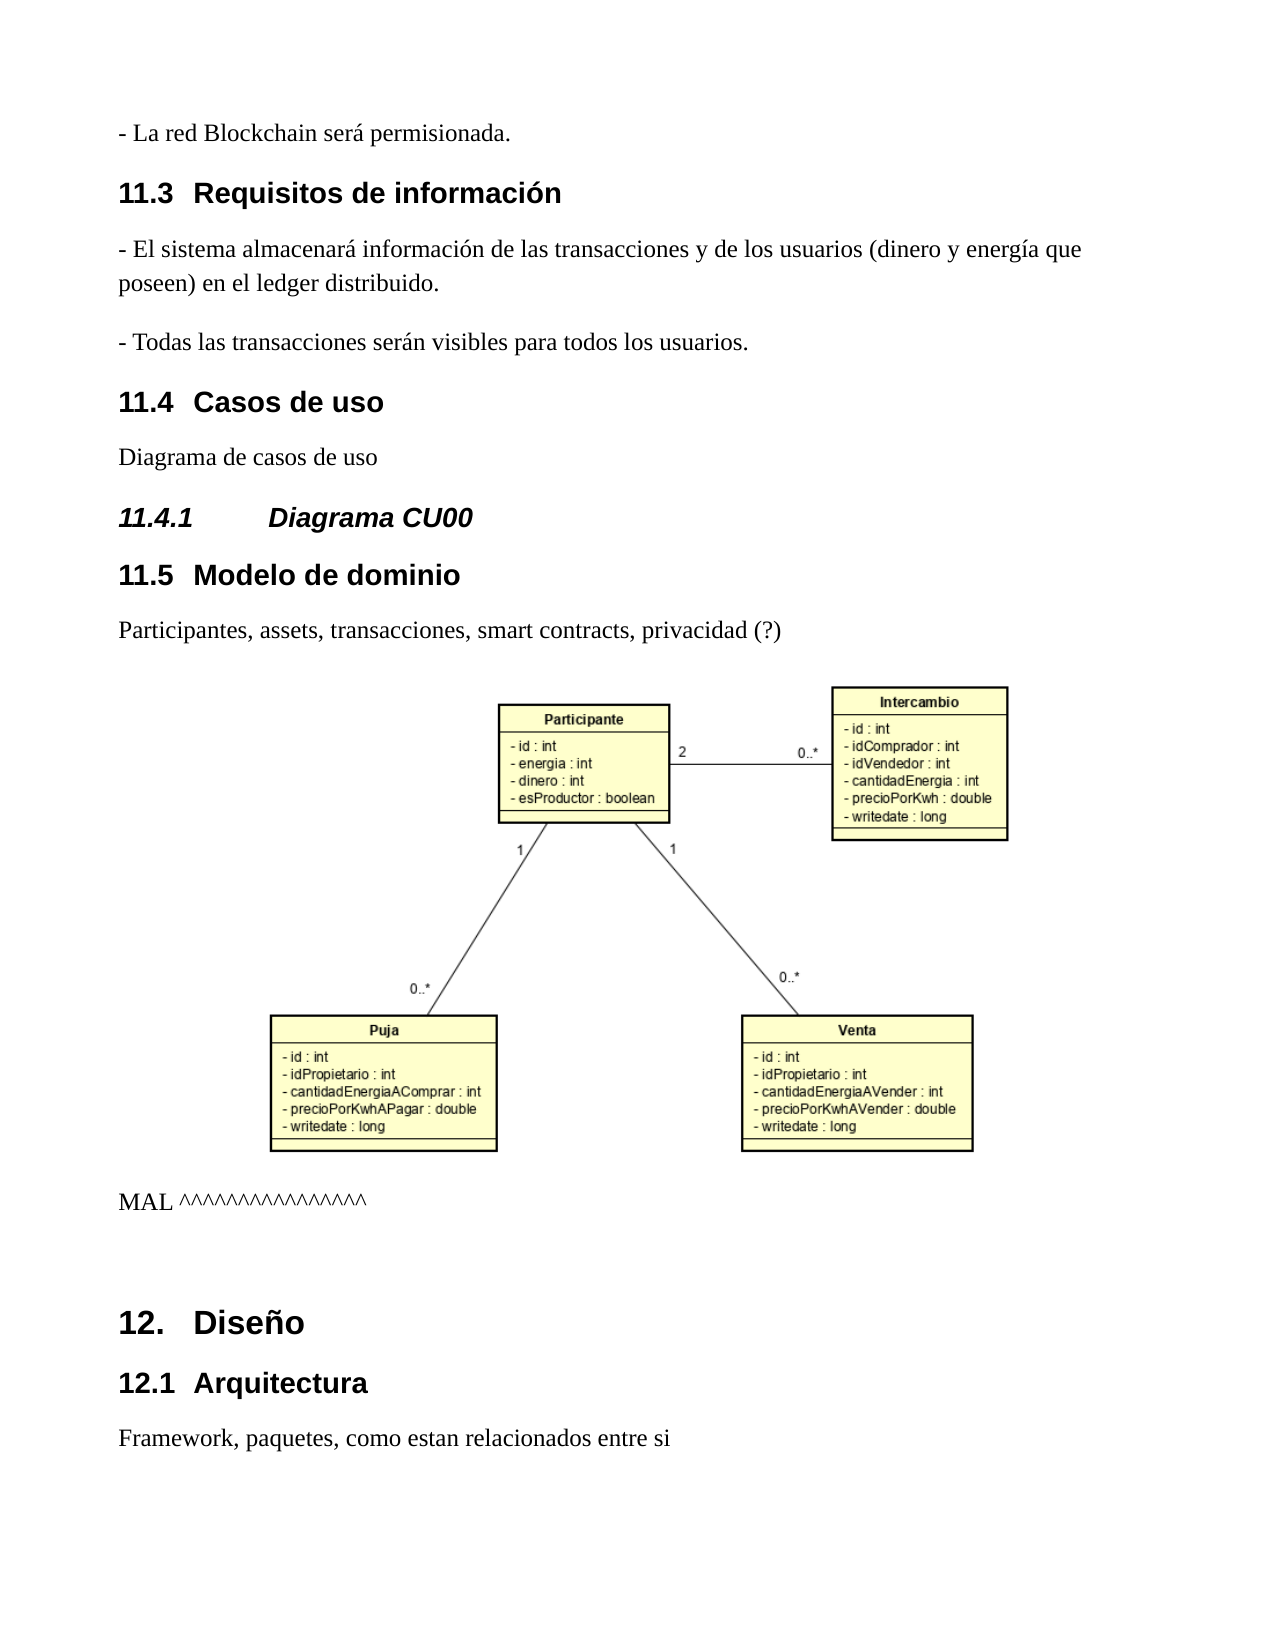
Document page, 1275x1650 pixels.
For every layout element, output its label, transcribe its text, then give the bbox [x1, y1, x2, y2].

text - El sistema almacenará información de las transacciones y de los usuarios (dinero y energía que poseen) en el ledger distribuido. [118, 234, 1157, 297]
text - La red Blockchain será permisionada. [118, 118, 1157, 147]
text MAL ^^^^^^^^^^^^^^^^ [118, 673, 1157, 1215]
text Framework, paquetes, como estan relacionados entre si [118, 1423, 1157, 1452]
subtitle 11.4.1 Diagrama CU00 [118, 501, 1157, 533]
subtitle 11.5 Modelo de dominio [118, 557, 1157, 591]
subtitle 12. Diseño [118, 1303, 1157, 1342]
subtitle 12.1 Arquitectura [118, 1366, 1157, 1399]
subtitle 11.4 Casos de uso [118, 385, 1157, 418]
subtitle 11.3 Requisitos de información [118, 176, 1157, 210]
text Diagrama de casos de uso [118, 442, 1157, 471]
picture [257, 661, 1018, 1181]
text - Todas las transacciones serán visibles para todos los usuarios. [118, 327, 1157, 355]
text Participantes, assets, transacciones, smart contracts, privacidad (?) [118, 615, 1157, 644]
